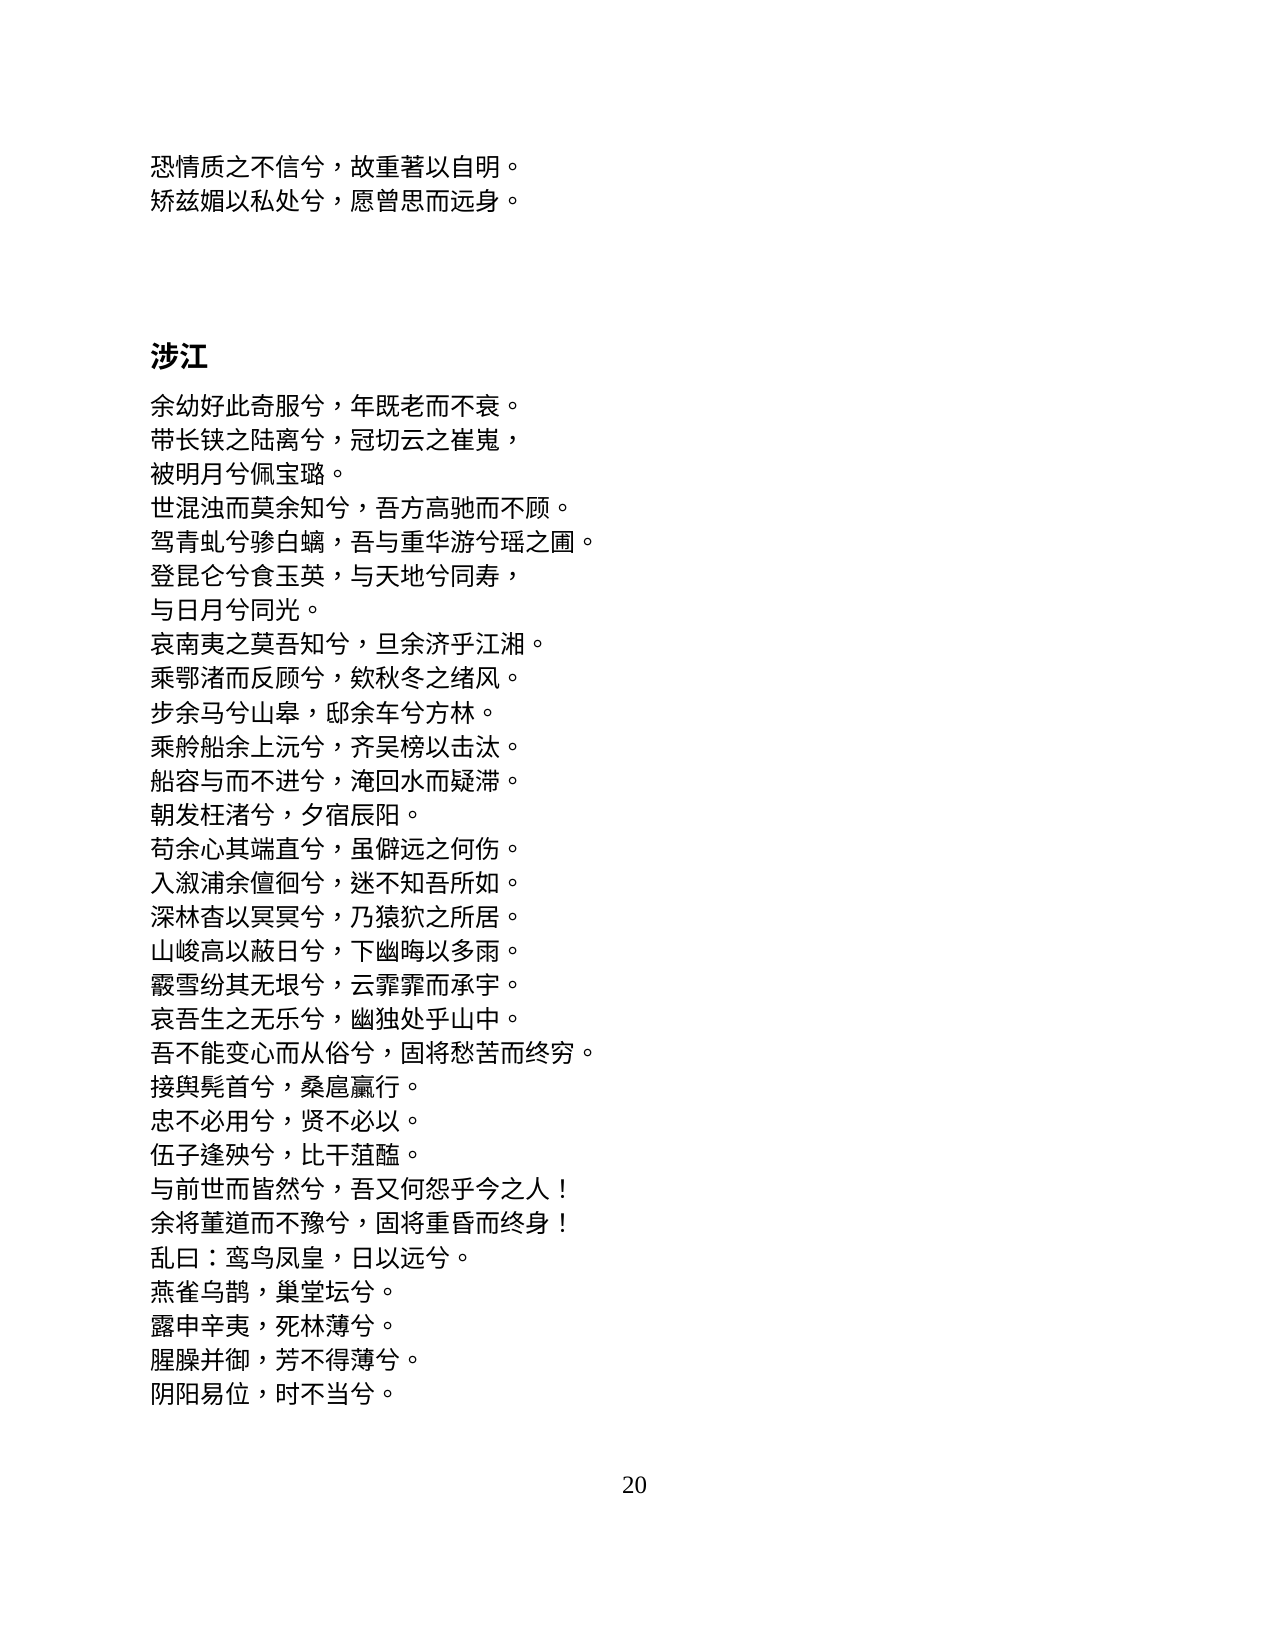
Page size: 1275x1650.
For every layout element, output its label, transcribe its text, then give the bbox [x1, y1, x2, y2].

subtitle 涉江 [150, 336, 1125, 376]
text 余幼好此奇服兮，年既老而不衰。 带长铗之陆离兮，冠切云之崔嵬， 被明月兮佩宝璐。 世混浊而莫余知兮，吾方高驰而不顾。 驾青虬兮骖白螭，吾与重华游兮瑶之圃。 登昆仑兮食玉英，与天地兮同寿， 与日月兮同光。 哀南夷之莫吾知兮，旦余济乎江湘。 乘鄂渚而反顾兮，欸秋冬之绪风。 步余马兮山皋，邸余车兮方林。 乘舲船余上沅兮，齐吴榜以击汰。 船容与而不进兮，淹回水而疑滞。 朝发枉渚兮，夕宿辰阳。 苟余心其端直兮，虽僻远之何伤。 入溆浦余儃徊兮，迷不知吾所如。 深林杳以冥冥兮，乃猿狖之所居。 山峻高以蔽日兮，下幽晦以多雨。 霰雪纷其无垠兮，云霏霏而承宇。 哀吾生之无乐兮，幽独处乎山中。 吾不能变心而从俗兮，固将愁苦而终穷。 接舆髡首兮，桑扈臝行。 忠不必用兮，贤不必以。 伍子逢殃兮，比干菹醢。 与前世而皆然兮，吾又何怨乎今之人！ 余将董道而不豫兮，固将重昏而终身！ 乱曰：鸾鸟凤皇，日以远兮。 燕雀乌鹊，巢堂坛兮。 露申辛夷，死林薄兮。 腥臊并御，芳不得薄兮。 阴阳易位，时不当兮。 [150, 389, 1125, 1411]
text 恐情质之不信兮，故重著以自明。 矫兹媚以私处兮，愿曾思而远身。 [150, 150, 1125, 218]
